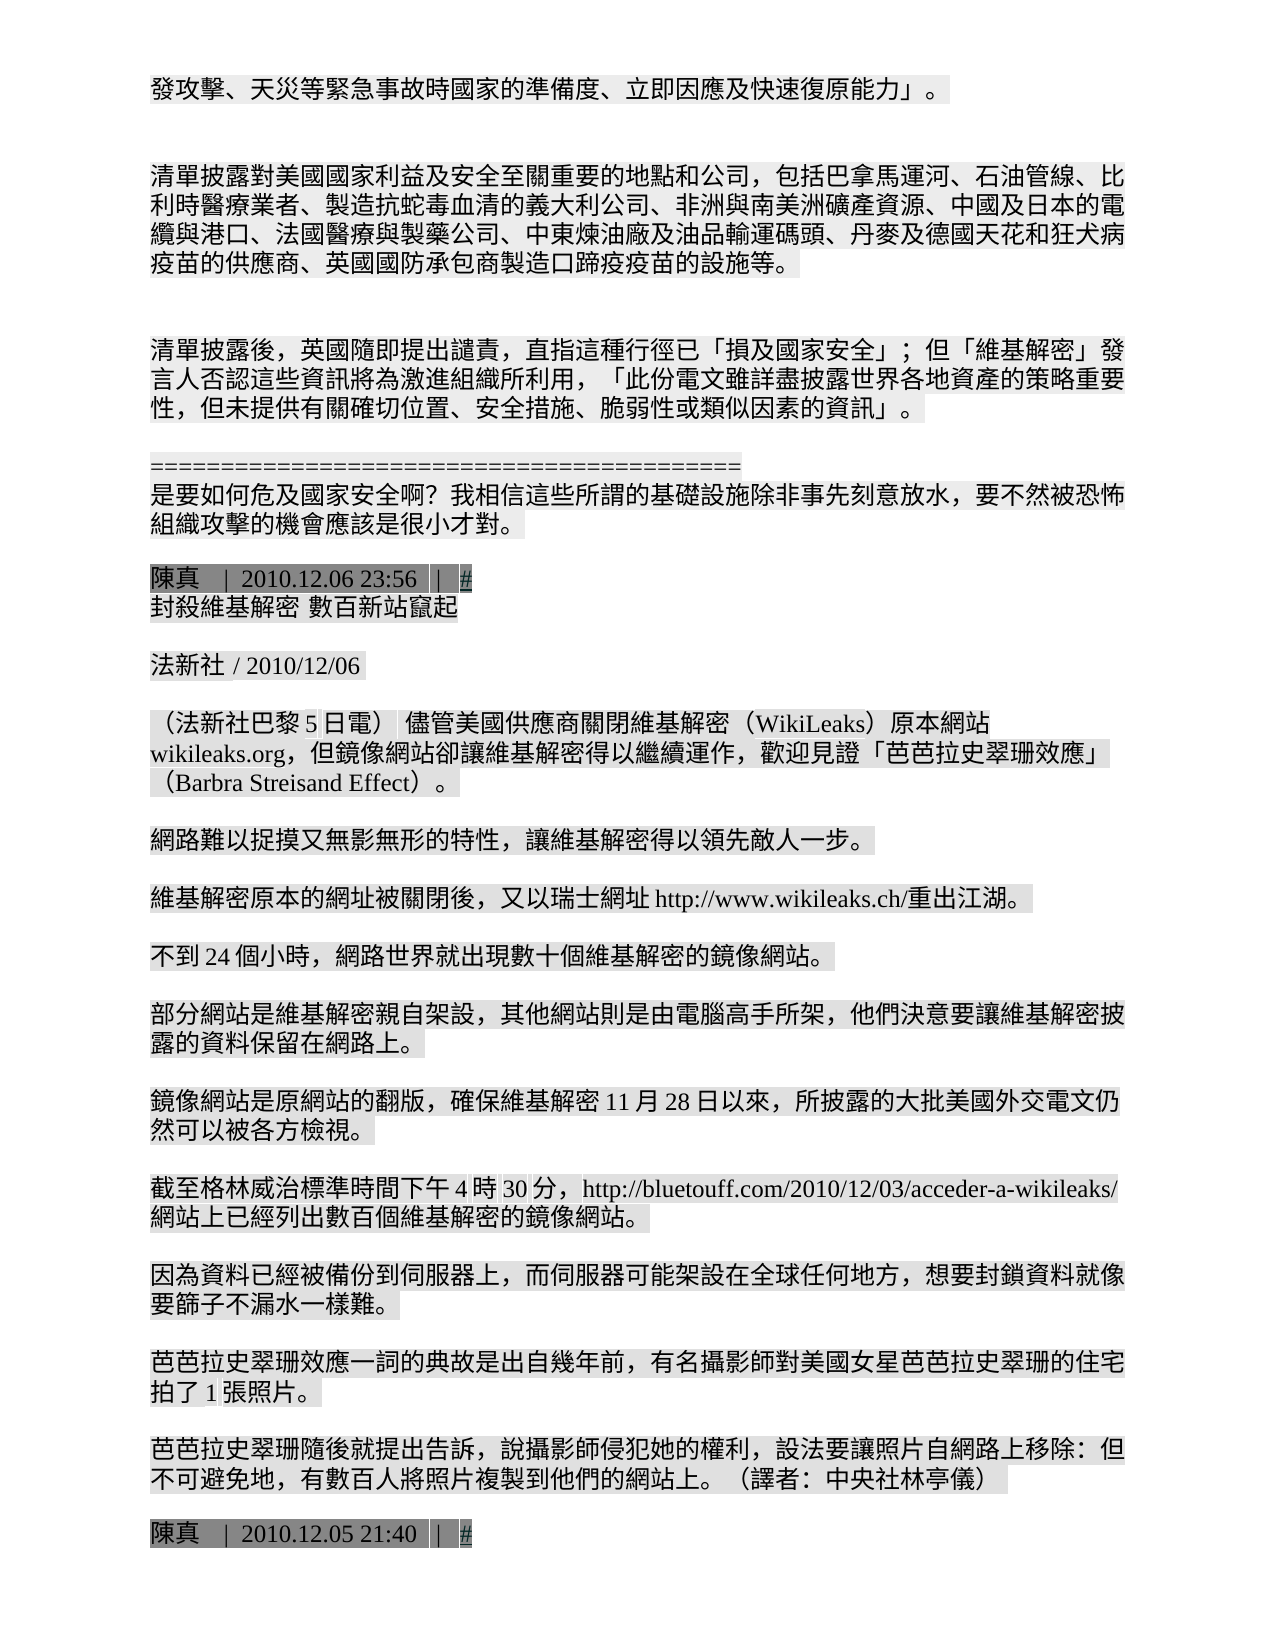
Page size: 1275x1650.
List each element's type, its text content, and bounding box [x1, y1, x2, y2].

text 封殺維基解密 數百新站竄起 法新社 / 2010/12/06 （法新社巴黎5日電） 儘管美國供應商關閉維基解密（WikiLeaks）原本網站wikileaks.org，但鏡像網站卻讓維基解密得以繼續運作，歡迎見證「芭芭拉史翠珊效應」（Barbra Streisand Effect）。 網路難以捉摸又無影無形的特性，讓維基解密得以領先敵人一步。 維基解密原本的網址被關閉後，又以瑞士網址http://www.wikileaks.ch/重出江湖。 不到24個小時，網路世界就出現數十個維基解密的鏡像網站。 部分網站是維基解密親自架設，其他網站則是由電腦高手所架，他們決意要讓維基解密披露的資料保留在網路上。 鏡像網站是原網站的翻版，確保維基解密11月28日以來，所披露的大批美國外交電文仍然可以被各方檢視。 截至格林威治標準時間下午4時30分，http://bluetouff.com/2010/12/03/acceder-a-wikileaks/網站上已經列出數百個維基解密的鏡像網站。 因為資料已經被備份到伺服器上，而伺服器可能架設在全球任何地方，想要封鎖資料就像要篩子不漏水一樣難。 芭芭拉史翠珊效應一詞的典故是出自幾年前，有名攝影師對美國女星芭芭拉史翠珊的住宅拍了1張照片。 芭芭拉史翠珊隨後就提出告訴，說攝影師侵犯她的權利，設法要讓照片自網路上移除：但不可避免地，有數百人將照片複製到他們的網站上。（譯者：中央社林亭儀） [150, 593, 1125, 1494]
text 全球基礎設施曝光 英譴責助長恐怖攻擊 更新日期:2010/12/07 04:11 〔國際新聞中心／綜合報導〕 「維基解密（Wikileaks）」網站五日公布美國編纂的全球機密基礎設施清單，內容涵蓋全球各重要海底纜線與疫苗供應商等機密設施，六處台灣海底纜線也赫然在列。美國國務院認為，這些基礎設施若遭恐怖份子攻擊，可能會對美國安全產生「重大影響」。英國廣播公司（ＢＢＣ）報導，這份清單可能是「維基解密」公布的機密文件中最受爭議的一份，可能為恐怖組織提供更多打擊美國的戰略目標。 美國國務院在二○○九年二月電文中，要求駐外使節更新如遭摧毀「可能嚴重影響公共衛生、經濟安全及國家和國土安全」的全球基礎設施與資源清單。清單範圍涵蓋奧地利到紐西蘭等國的海底電纜、通訊、港口、礦產資源和具有戰略重要性的企業，也凸顯美國對丹麥天花疫苗、中東天然氣等資源的仰賴。 電文是根據「國家基礎設施保護計畫」對駐外使節提出要求，其據以編纂成的清單，將全球劃分為六個區塊，清楚列出數百個重要基礎設施，目的是要加強保護重要資源，以「防止、嚇阻、抵銷或降低恐怖份子蓄意摧毀、阻斷或利用這些資源所造成的影響，並加強爆發攻擊、天災等緊急事故時國家的準備度、立即因應及快速復原能力」。 清單披露對美國國家利益及安全至關重要的地點和公司，包括巴拿馬運河、石油管線、比利時醫療業者、製造抗蛇毒血清的義大利公司、非洲與南美洲礦產資源、中國及日本的電纜與港口、法國醫療與製藥公司、中東煉油廠及油品輸運碼頭、丹麥及德國天花和狂犬病疫苗的供應商、英國國防承包商製造口蹄疫疫苗的設施等。 清單披露後，英國隨即提出譴責，直指這種行徑已「損及國家安全」；但「維基解密」發言人否認這些資訊將為激進組織所利用，「此份電文雖詳盡披露世界各地資產的策略重要性，但未提供有關確切位置、安全措施、脆弱性或類似因素的資訊」。 ========================================== 是要如何危及國家安全啊？我相信這些所謂的基礎設施除非事先刻意放水，要不然被恐怖組織攻擊的機會應該是很小才對。 [150, 75, 1125, 539]
text 陳真 | 2010.12.05 21:40 | # [150, 1519, 1125, 1548]
text 陳真 | 2010.12.06 23:56 | # [150, 564, 1125, 593]
